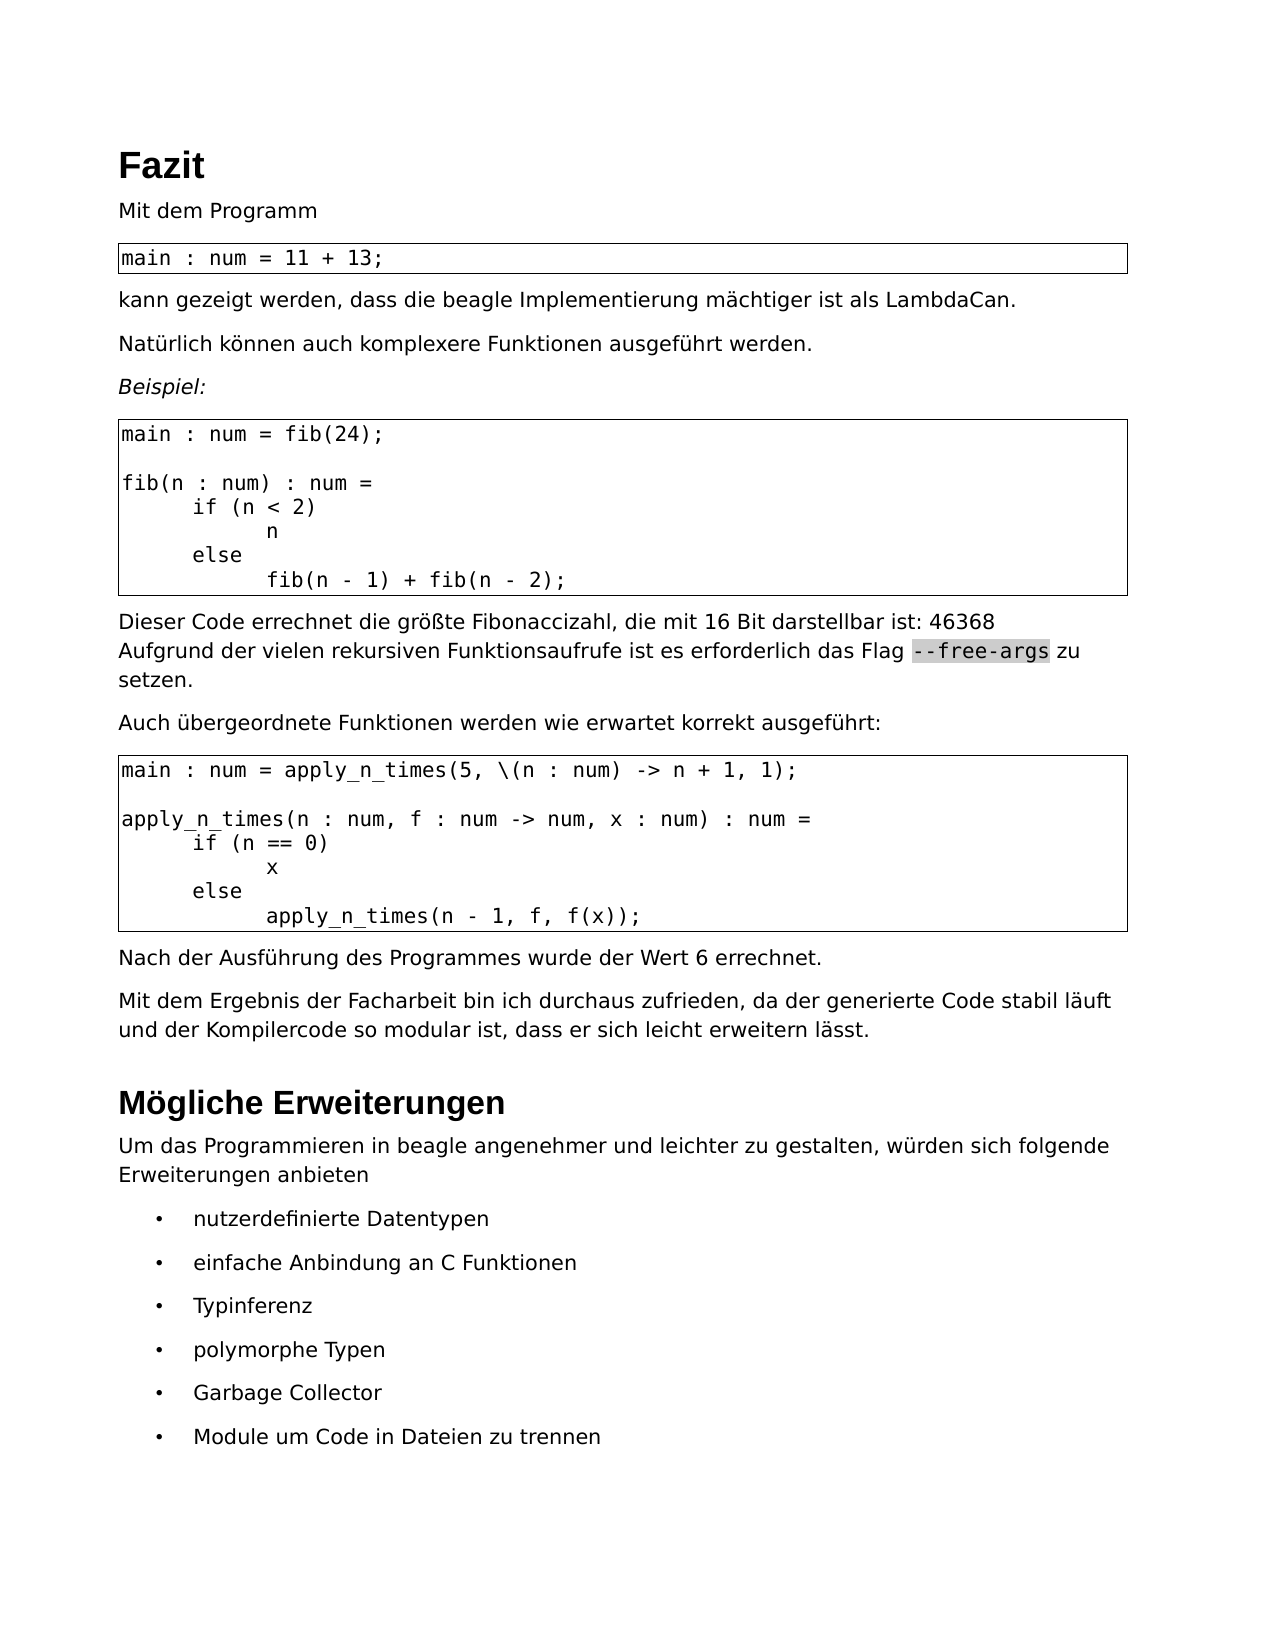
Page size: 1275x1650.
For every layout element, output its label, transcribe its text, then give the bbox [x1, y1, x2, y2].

subtitle Fazit [118, 143, 1157, 187]
subtitle Mögliche Erweiterungen [118, 1083, 1157, 1122]
text kann gezeigt werden, dass die beagle Implementierung mächtiger ist als LambdaCan. [118, 288, 1157, 312]
text Natürlich können auch komplexere Funktionen ausgeführt werden. [118, 332, 1157, 356]
text if (n < 2) [119, 492, 1127, 516]
text fib(n : num) : num = [119, 467, 1127, 492]
text else [119, 876, 1127, 901]
list Typinferenz [156, 1294, 1157, 1318]
text Nach der Ausführung des Programmes wurde der Wert 6 errechnet. [118, 946, 1157, 970]
text main : num = apply_n_times(5, \(n : num) -> n + 1, 1); [119, 756, 1127, 782]
list Garbage Collector [156, 1381, 1157, 1406]
text fib(n - 1) + fib(n - 2); [119, 564, 1127, 595]
text Dieser Code errechnet die größte Fibonaccizahl, die mit 16 Bit darstellbar ist: 46368 Aufgrund der vielen rekursiven Funktionsaufrufe ist es erforderlich das Flag --free-args zu setzen. [118, 610, 1157, 692]
text Um das Programmieren in beagle angenehmer und leichter zu gestalten, würden sich folgende Erweiterungen anbieten [118, 1134, 1157, 1187]
text main : num = 11 + 13; [119, 244, 1127, 273]
text apply_n_times(n : num, f : num -> num, x : num) : num = [119, 804, 1127, 828]
list polymorphe Typen [156, 1338, 1157, 1362]
list einfache Anbindung an C Funktionen [156, 1251, 1157, 1275]
text Mit dem Programm [118, 199, 1157, 223]
text apply_n_times(n - 1, f, f(x)); [119, 901, 1127, 931]
text Beispiel: [118, 375, 1157, 399]
text main : num = fib(24); [119, 420, 1127, 446]
text x [119, 852, 1127, 876]
text Mit dem Ergebnis der Facharbeit bin ich durchaus zufrieden, da der generierte Code stabil läuft und der Kompilercode so modular ist, dass er sich leicht erweitern lässt. [118, 989, 1157, 1043]
text else [119, 540, 1127, 564]
text if (n == 0) [119, 828, 1127, 852]
list nutzerdefinierte Datentypen [156, 1207, 1157, 1231]
text Auch übergeordnete Funktionen werden wie erwartet korrekt ausgeführt: [118, 711, 1157, 736]
text n [119, 516, 1127, 540]
list Module um Code in Dateien zu trennen [156, 1425, 1157, 1449]
